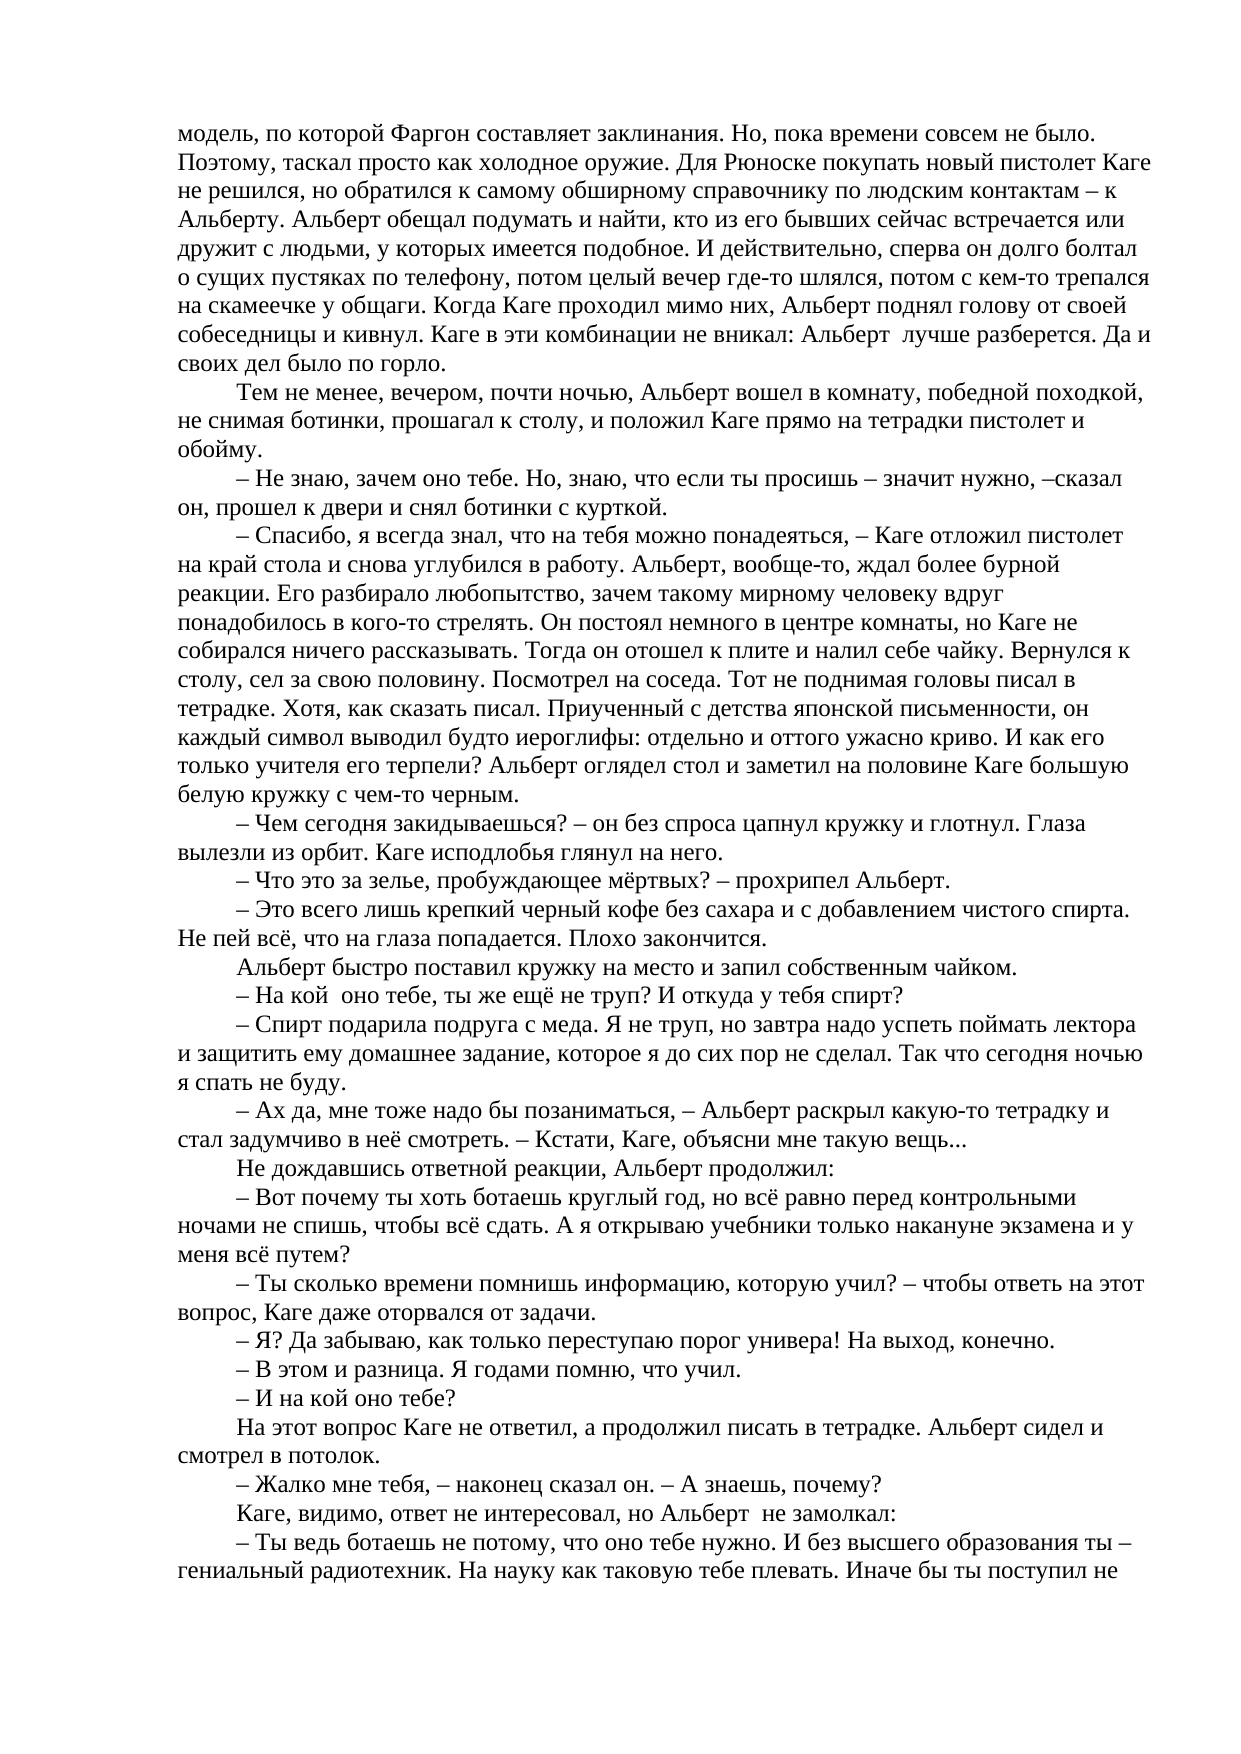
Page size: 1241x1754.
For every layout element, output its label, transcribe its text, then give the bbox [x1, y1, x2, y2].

text – И на кой оно тебе? [177, 1383, 1152, 1412]
text – Что это за зелье, пробуждающее мёртвых? – прохрипел Альберт. [177, 866, 1152, 894]
text На этот вопрос Каге не ответил, а продолжил писать в тетрадке. Альберт сидел и смотрел в потолок. [177, 1412, 1152, 1469]
text – На кой оно тебе, ты же ещё не труп? И откуда у тебя спирт? [177, 981, 1152, 1009]
text – Не знаю, зачем оно тебе. Но, знаю, что если ты просишь – значит нужно, –сказал он, прошел к двери и снял ботинки с курткой. [177, 463, 1152, 521]
text – Это всего лишь крепкий черный кофе без сахара и с добавлением чистого спирта. Не пей всё, что на глаза попадается. Плохо закончится. [177, 894, 1152, 952]
text – Спасибо, я всегда знал, что на тебя можно понадеяться, – Каге отложил пистолет на край стола и снова углубился в работу. Альберт, вообще-то, ждал более бурной реакции. Его разбирало любопытство, зачем такому мирному человеку вдруг понадобилось в кого-то стрелять. Он постоял немного в центре комнаты, но Каге не собирался ничего рассказывать. Тогда он отошел к плите и налил себе чайку. Вернулся к столу, сел за свою половину. Посмотрел на соседа. Тот не поднимая головы писал в тетрадке. Хотя, как сказать писал. Приученный с детства японской письменности, он каждый символ выводил будто иероглифы: отдельно и оттого ужасно криво. И как его только учителя его терпели? Альберт оглядел стол и заметил на половине Каге большую белую кружку с чем-то черным. [177, 521, 1152, 808]
text модель, по которой Фаргон составляет заклинания. Но, пока времени совсем не было. Поэтому, таскал просто как холодное оружие. Для Рюноске покупать новый пистолет Каге не решился, но обратился к самому обширному справочнику по людским контактам – к Альберту. Альберт обещал подумать и найти, кто из его бывших сейчас встречается или дружит с людьми, у которых имеется подобное. И действительно, сперва он долго болтал о сущих пустяках по телефону, потом целый вечер где-то шлялся, потом с кем-то трепался на скамеечке у общаги. Когда Каге проходил мимо них, Альберт поднял голову от своей собеседницы и кивнул. Каге в эти комбинации не вникал: Альберт лучше разберется. Да и своих дел было по горло. [177, 118, 1152, 377]
text – Жалко мне тебя, – наконец сказал он. – А знаешь, почему? [177, 1469, 1152, 1498]
text – Ты ведь ботаешь не потому, что оно тебе нужно. И без высшего образования ты – гениальный радиотехник. На науку как таковую тебе плевать. Иначе бы ты поступил не [177, 1527, 1152, 1584]
text – Ах да, мне тоже надо бы позаниматься, – Альберт раскрыл какую-то тетрадку и стал задумчиво в неё смотреть. – Кстати, Каге, объясни мне такую вещь... [177, 1096, 1152, 1153]
text – Спирт подарила подруга с меда. Я не труп, но завтра надо успеть поймать лектора и защитить ему домашнее задание, которое я до сих пор не сделал. Так что сегодня ночью я спать не буду. [177, 1009, 1152, 1096]
text Альберт быстро поставил кружку на место и запил собственным чайком. [177, 952, 1152, 981]
text – В этом и разница. Я годами помню, что учил. [177, 1354, 1152, 1383]
text Тем не менее, вечером, почти ночью, Альберт вошел в комнату, победной походкой, не снимая ботинки, прошагал к столу, и положил Каге прямо на тетрадки пистолет и обойму. [177, 377, 1152, 463]
text Каге, видимо, ответ не интересовал, но Альберт не замолкал: [177, 1498, 1152, 1527]
text – Вот почему ты хоть ботаешь круглый год, но всё равно перед контрольными ночами не спишь, чтобы всё сдать. А я открываю учебники только накануне экзамена и у меня всё путем? [177, 1182, 1152, 1268]
text – Ты сколько времени помнишь информацию, которую учил? – чтобы ответь на этот вопрос, Каге даже оторвался от задачи. [177, 1268, 1152, 1326]
text – Я? Да забываю, как только переступаю порог универа! На выход, конечно. [177, 1326, 1152, 1354]
text – Чем сегодня закидываешься? – он без спроса цапнул кружку и глотнул. Глаза вылезли из орбит. Каге исподлобья глянул на него. [177, 808, 1152, 866]
text Не дождавшись ответной реакции, Альберт продолжил: [177, 1153, 1152, 1182]
